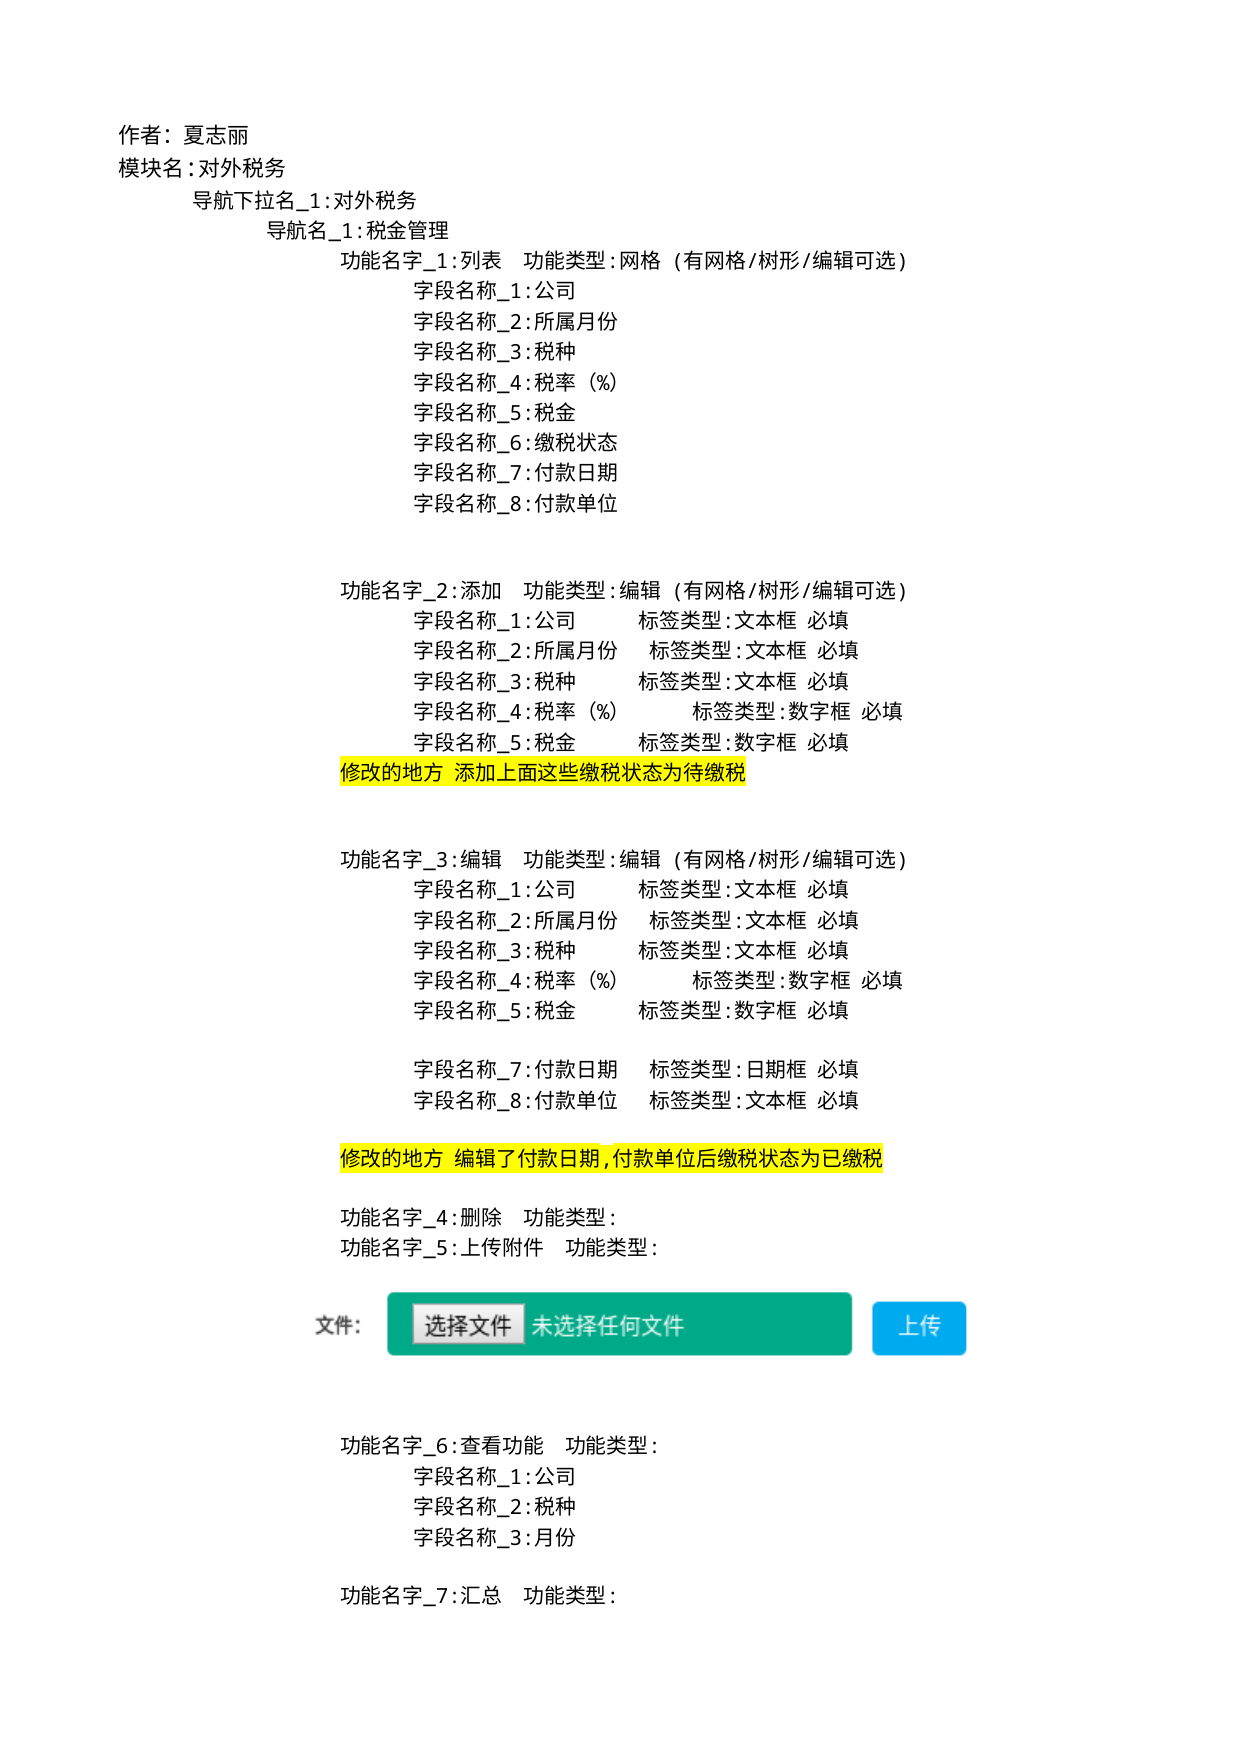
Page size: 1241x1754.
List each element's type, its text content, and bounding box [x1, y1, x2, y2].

text 功能名字_7:汇总 功能类型: [118, 1579, 1122, 1610]
text 字段名称_2:所属月份 标签类型:文本框 必填 [118, 904, 1122, 934]
text 字段名称_3:税种 标签类型:文本框 必填 [118, 934, 1122, 964]
text 字段名称_4:税率（%） 标签类型:数字框 必填 [118, 695, 1122, 726]
text 字段名称_1:公司 [118, 1460, 1122, 1490]
text 修改的地方 添加上面这些缴税状态为待缴税 [118, 756, 1122, 786]
text 导航名_1:税金管理 [118, 214, 1122, 244]
text 字段名称_2:所属月份 标签类型:文本框 必填 [118, 635, 1122, 665]
text 功能名字_4:删除 功能类型: [118, 1201, 1122, 1232]
text 字段名称_5:税金 [118, 396, 1122, 426]
text 字段名称_7:付款日期 标签类型:日期框 必填 [118, 1053, 1122, 1084]
text 导航下拉名_1:对外税务 [118, 184, 1122, 214]
text 字段名称_2:所属月份 [118, 305, 1122, 335]
text 字段名称_3:税种 [118, 335, 1122, 366]
text 字段名称_3:月份 [118, 1521, 1122, 1551]
text 字段名称_1:公司 标签类型:文本框 必填 [118, 604, 1122, 635]
text 字段名称_1:公司 标签类型:文本框 必填 [118, 873, 1122, 904]
text 字段名称_3:税种 标签类型:文本框 必填 [118, 665, 1122, 695]
text 功能名字_5:上传附件 功能类型: [118, 1232, 1122, 1262]
text 模块名:对外税务 [118, 150, 1122, 184]
text 功能名字_3:编辑 功能类型:编辑 (有网格/树形/编辑可选) [118, 843, 1122, 873]
text 字段名称_1:公司 [118, 275, 1122, 305]
text 功能名字_1:列表 功能类型:网格 (有网格/树形/编辑可选) [118, 244, 1122, 275]
picture [214, 1262, 1026, 1373]
text 修改的地方 编辑了付款日期,付款单位后缴税状态为已缴税 [118, 1143, 1122, 1173]
text 字段名称_4:税率（%） 标签类型:数字框 必填 [118, 964, 1122, 995]
text 字段名称_5:税金 标签类型:数字框 必填 [118, 726, 1122, 756]
text 作者：夏志丽 [118, 118, 1122, 150]
text 字段名称_2:税种 [118, 1490, 1122, 1521]
text 字段名称_4:税率（%） [118, 366, 1122, 396]
text 字段名称_7:付款日期 [118, 457, 1122, 487]
text 字段名称_8:付款单位 标签类型:文本框 必填 [118, 1084, 1122, 1114]
text 功能名字_2:添加 功能类型:编辑 (有网格/树形/编辑可选) [118, 574, 1122, 604]
text 字段名称_5:税金 标签类型:数字框 必填 [118, 995, 1122, 1025]
text 字段名称_8:付款单位 [118, 487, 1122, 517]
text 功能名字_6:查看功能 功能类型: [118, 1430, 1122, 1460]
text 字段名称_6:缴税状态 [118, 426, 1122, 457]
